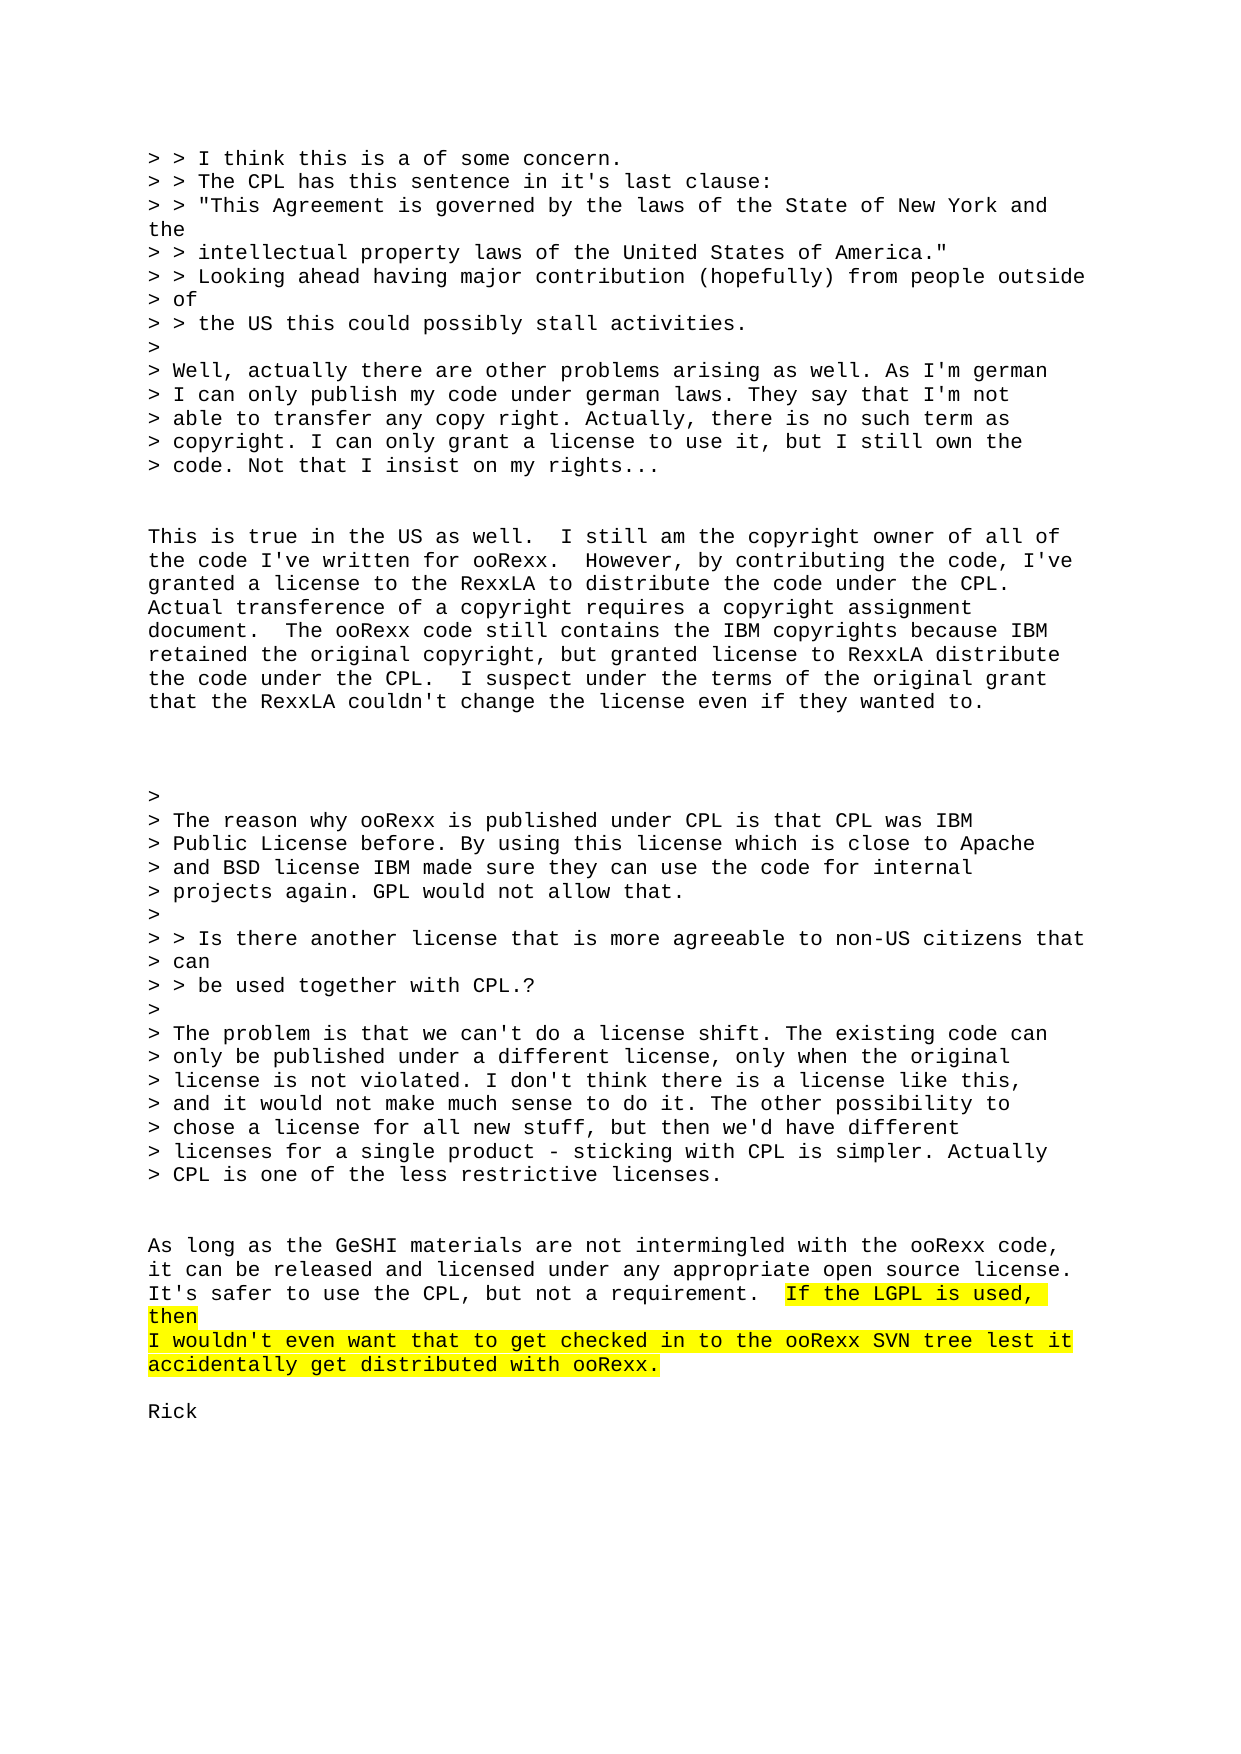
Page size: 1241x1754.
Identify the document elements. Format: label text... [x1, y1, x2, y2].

text > can [148, 952, 1093, 975]
text > only be published under a different license, only when the original [148, 1046, 1093, 1070]
text > Well, actually there are other problems arising as well. As I'm german [148, 360, 1093, 384]
text It's safer to use the CPL, but not a requirement. If the LGPL is used, then [148, 1283, 1093, 1330]
text > projects again. GPL would not allow that. [148, 881, 1093, 904]
text it can be released and licensed under any appropriate open source license. [148, 1259, 1093, 1283]
text Actual transference of a copyright requires a copyright assignment [148, 597, 1093, 621]
text granted a license to the RexxLA to distribute the code under the CPL. [148, 573, 1093, 597]
text > and BSD license IBM made sure they can use the code for internal [148, 857, 1093, 881]
text > and it would not make much sense to do it. The other possibility to [148, 1093, 1093, 1117]
text I wouldn't even want that to get checked in to the ooRexx SVN tree lest it [148, 1330, 1093, 1353]
text > > "This Agreement is governed by the laws of the State of New York and the [148, 195, 1093, 242]
text > able to transfer any copy right. Actually, there is no such term as [148, 408, 1093, 431]
text > > the US this could possibly stall activities. [148, 313, 1093, 337]
text document. The ooRexx code still contains the IBM copyrights because IBM [148, 621, 1093, 644]
text > code. Not that I insist on my rights... [148, 455, 1093, 479]
text > chose a license for all new stuff, but then we'd have different [148, 1117, 1093, 1141]
text > [148, 337, 1093, 360]
text > copyright. I can only grant a license to use it, but I still own the [148, 431, 1093, 455]
text > > be used together with CPL.? [148, 975, 1093, 999]
text accidentally get distributed with ooRexx. [148, 1353, 1093, 1377]
text > license is not violated. I don't think there is a license like this, [148, 1070, 1093, 1093]
text > > I think this is a of some concern. [148, 148, 1093, 171]
text This is true in the US as well. I still am the copyright owner of all of [148, 526, 1093, 549]
text > [148, 999, 1093, 1022]
text the code I've written for ooRexx. However, by contributing the code, I've [148, 549, 1093, 573]
text > licenses for a single product - sticking with CPL is simpler. Actually [148, 1141, 1093, 1164]
text > > The CPL has this sentence in it's last clause: [148, 171, 1093, 195]
text retained the original copyright, but granted license to RexxLA distribute [148, 644, 1093, 668]
text > CPL is one of the less restrictive licenses. [148, 1164, 1093, 1188]
text > The reason why ooRexx is published under CPL is that CPL was IBM [148, 810, 1093, 833]
text > I can only publish my code under german laws. They say that I'm not [148, 384, 1093, 408]
text > > intellectual property laws of the United States of America." [148, 242, 1093, 266]
text > > Looking ahead having major contribution (hopefully) from people outside [148, 266, 1093, 289]
text > of [148, 289, 1093, 313]
text > [148, 786, 1093, 810]
text that the RexxLA couldn't change the license even if they wanted to. [148, 691, 1093, 715]
text As long as the GeSHI materials are not intermingled with the ooRexx code, [148, 1235, 1093, 1259]
text > > Is there another license that is more agreeable to non-US citizens that [148, 928, 1093, 952]
text > The problem is that we can't do a license shift. The existing code can [148, 1022, 1093, 1046]
text > [148, 904, 1093, 928]
text > Public License before. By using this license which is close to Apache [148, 833, 1093, 857]
text the code under the CPL. I suspect under the terms of the original grant [148, 668, 1093, 691]
text Rick [148, 1401, 1093, 1424]
